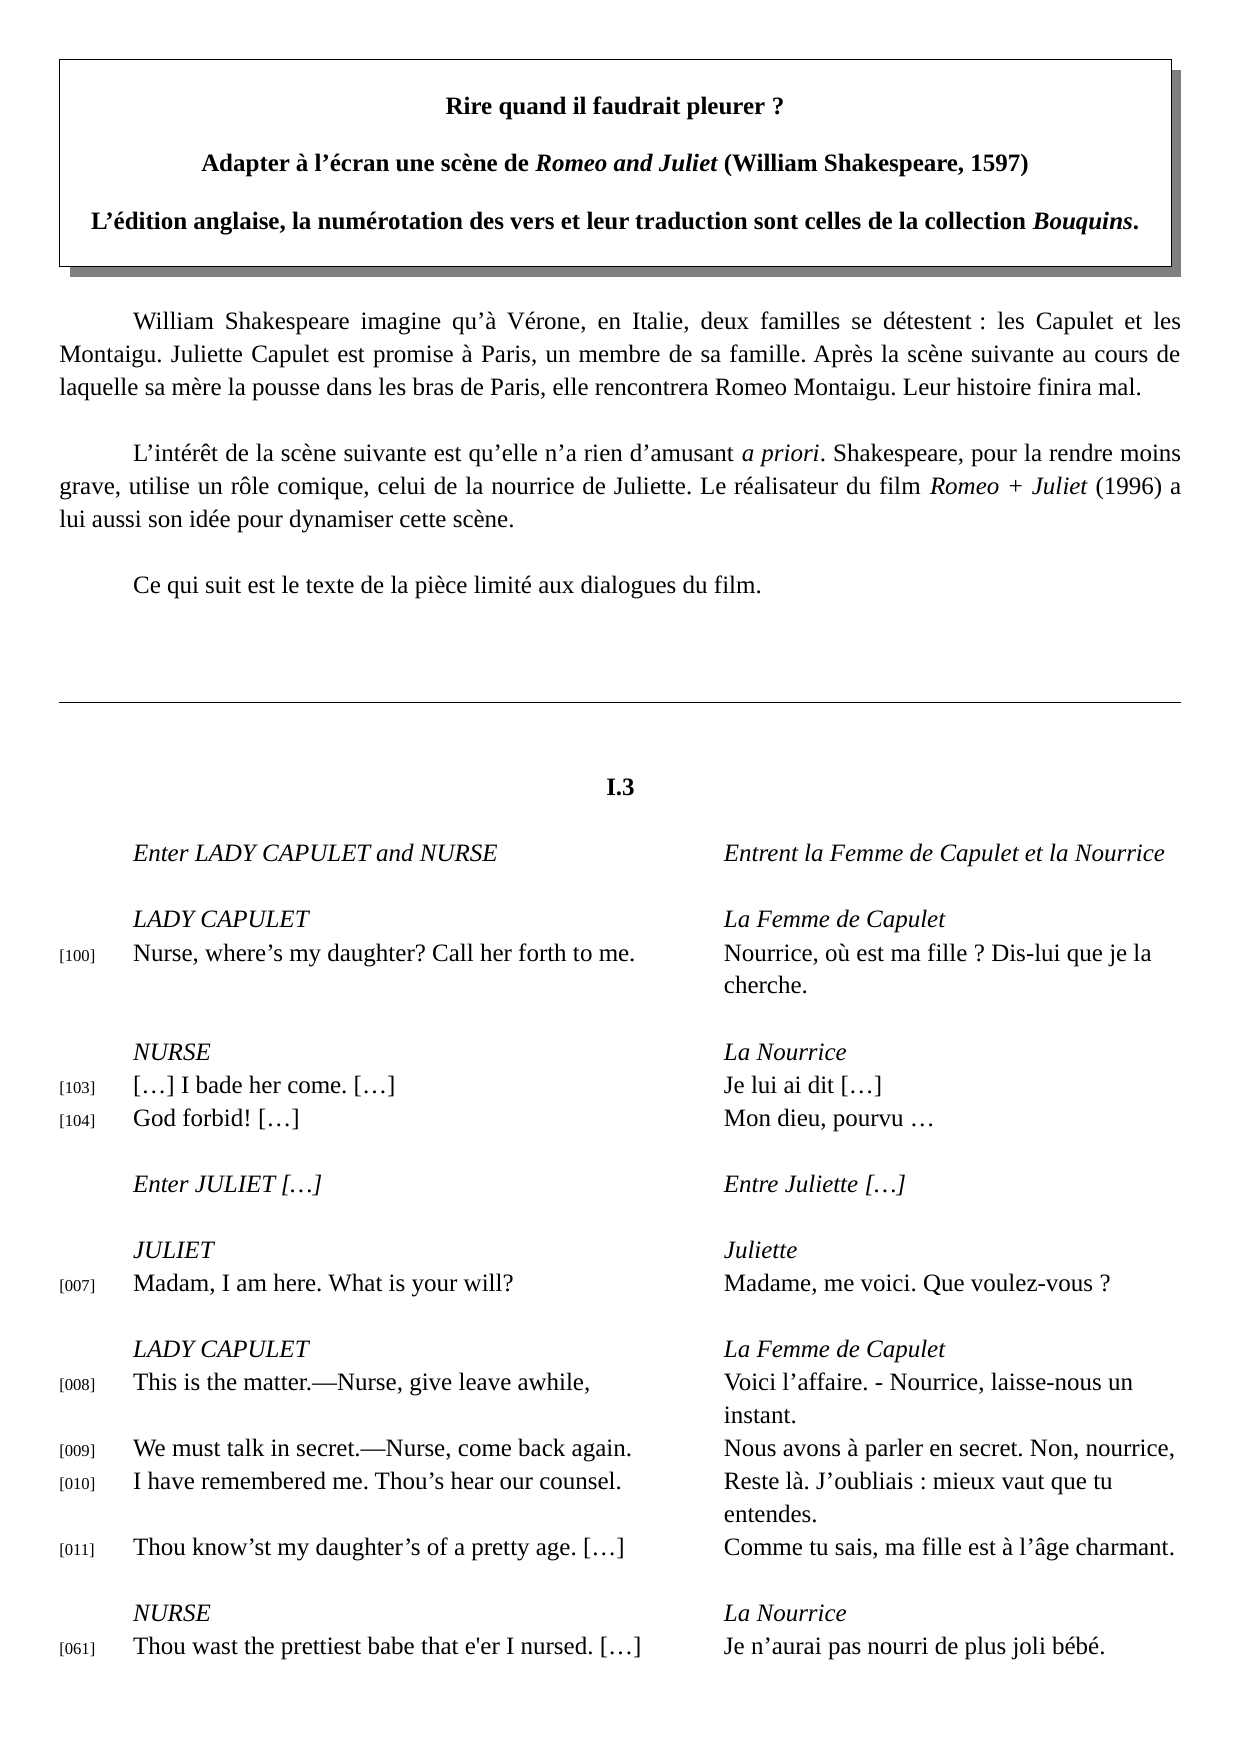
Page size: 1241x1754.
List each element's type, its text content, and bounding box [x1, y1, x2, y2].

text [103] […] I bade her come. […] Je lui ai dit […] [59, 1070, 1181, 1098]
text [061] Thou wast the prettiest babe that e'er I nursed. […] Je n’aurai pas nourri de plus joli bébé. [59, 1631, 1181, 1660]
text entendes. [59, 1499, 1181, 1528]
text Enter JULIET […] Entre Juliette […] [59, 1169, 1181, 1197]
text [104] God forbid! […] Mon dieu, pourvu … [59, 1103, 1181, 1131]
text [100] Nurse, where’s my daughter? Call her forth to me. Nourrice, où est ma fille ? Dis-lui que je la [59, 938, 1181, 966]
text Rire quand il faudrait pleurer ? [60, 88, 1171, 119]
text [007] Madam, I am here. What is your will? Madame, me voici. Que voulez-vous ? [59, 1268, 1181, 1297]
text [009] We must talk in secret.—Nurse, come back again. Nous avons à parler en secret. Non, nourrice, [59, 1433, 1181, 1462]
text cherche. [59, 971, 1181, 999]
text LADY CAPULET La Femme de Capulet [59, 1334, 1181, 1363]
text [011] Thou know’st my daughter’s of a pretty age. […] Comme tu sais, ma fille est à l’âge charmant. [59, 1532, 1181, 1561]
text [010] I have remembered me. Thou’s hear our counsel. Reste là. J’oubliais : mieux vaut que tu [59, 1466, 1181, 1495]
text Adapter à l’écran une scène de Romeo and Juliet (William Shakespeare, 1597) [60, 145, 1171, 177]
text Ce qui suit est le texte de la pièce limité aux dialogues du film. [59, 570, 1181, 599]
text JULIET Juliette [59, 1235, 1181, 1263]
text L’intérêt de la scène suivante est qu’elle n’a rien d’amusant a priori. Shakespeare, pour la rendre moins grave, utilise un rôle comique, celui de la nourrice de Juliette. Le réalisateur du film Romeo + Juliet (1996) a lui aussi son idée pour dynamiser cette scène. [59, 438, 1181, 533]
text LADY CAPULET La Femme de Capulet [59, 904, 1181, 933]
text Enter LADY CAPULET and NURSE Entrent la Femme de Capulet et la Nourrice [59, 838, 1181, 867]
text [008] This is the matter.—Nurse, give leave awhile, Voici l’affaire. - Nourrice, laisse-nous un [59, 1367, 1181, 1396]
text instant. [59, 1400, 1181, 1429]
text L’édition anglaise, la numérotation des vers et leur traduction sont celles de la collection Bouquins. [60, 203, 1171, 234]
text I.3 [59, 772, 1181, 801]
text William Shakespeare imagine qu’à Vérone, en Italie, deux familles se détestent : les Capulet et les Montaigu. Juliette Capulet est promise à Paris, un membre de sa famille. Après la scène suivante au cours de laquelle sa mère la pousse dans les bras de Paris, elle rencontrera Romeo Montaigu. Leur histoire finira mal. [59, 306, 1181, 401]
text NURSE La Nourrice [59, 1037, 1181, 1065]
text NURSE La Nourrice [59, 1598, 1181, 1627]
